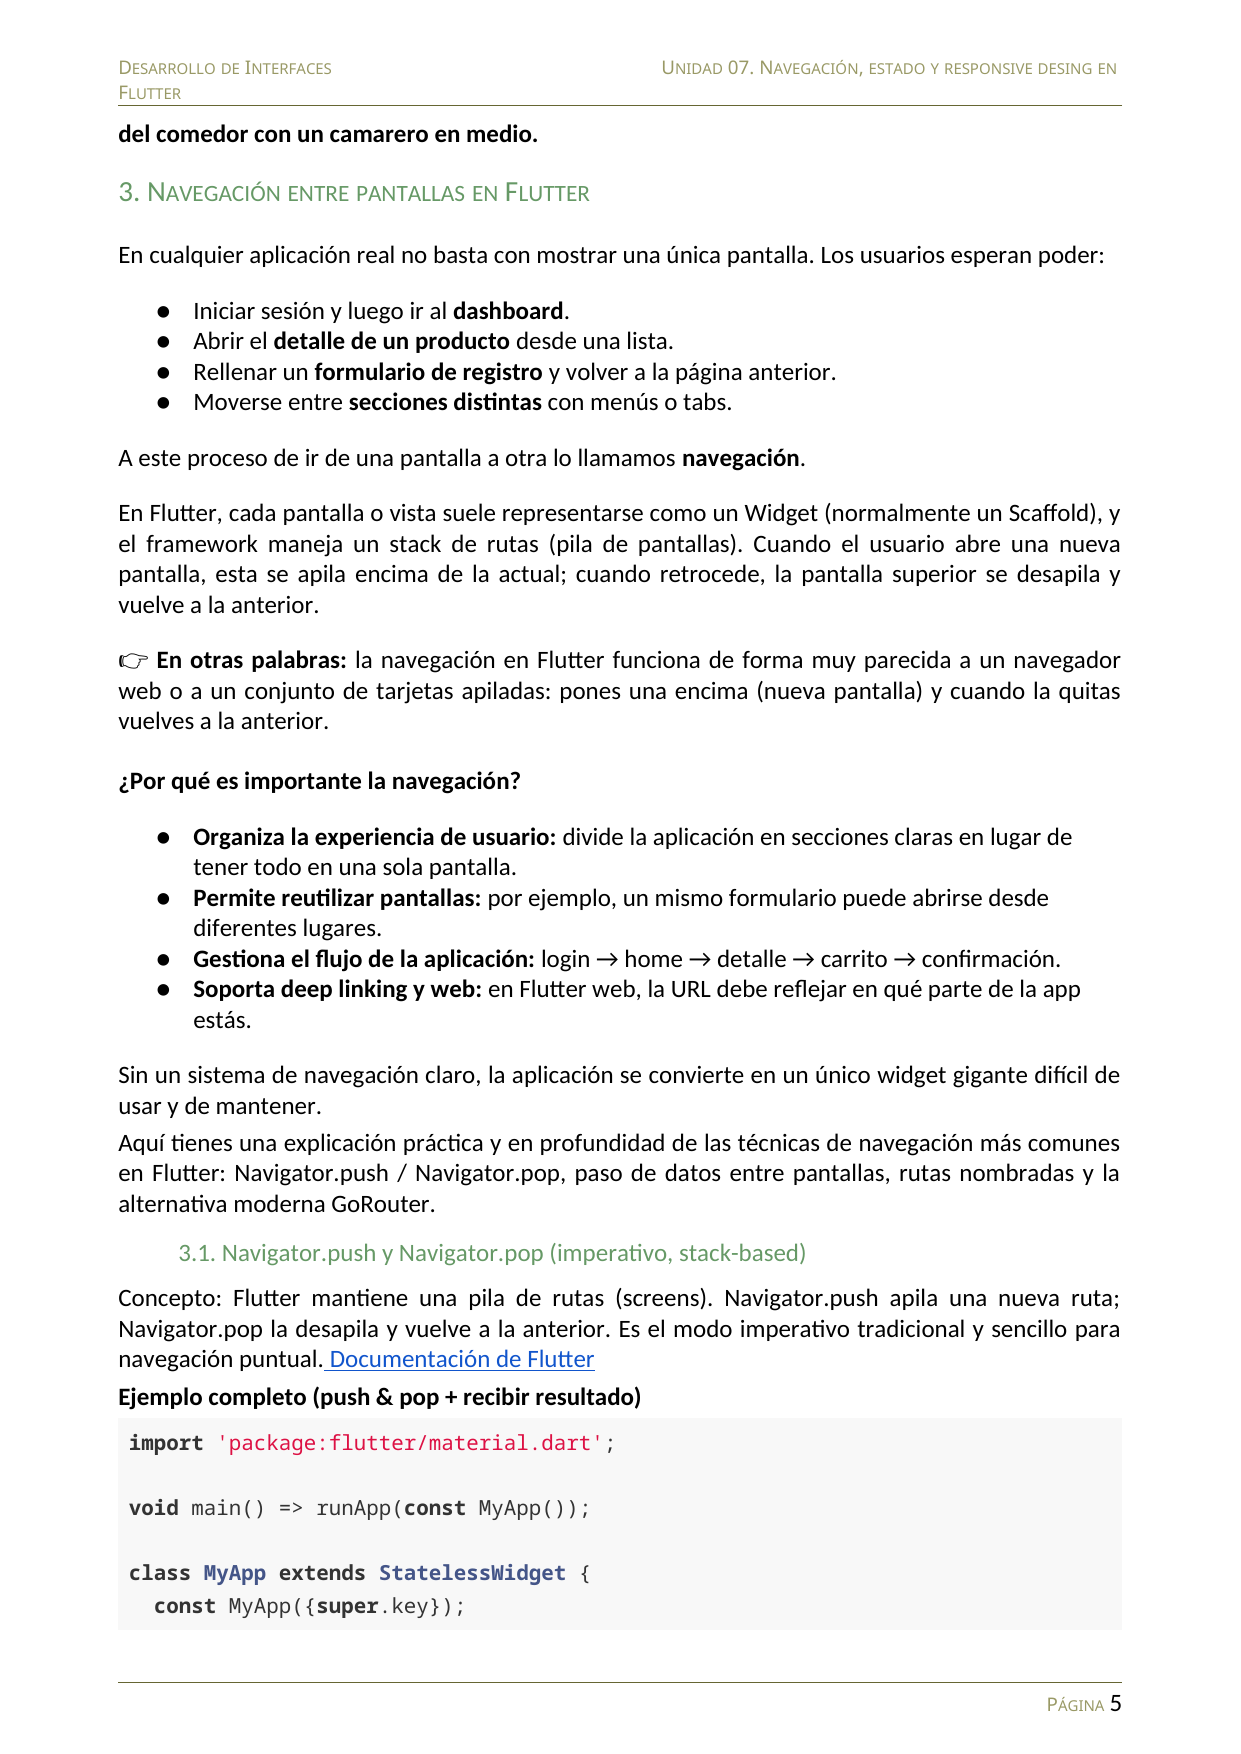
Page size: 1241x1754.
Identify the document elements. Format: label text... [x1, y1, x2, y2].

list Abrir el detalle de un producto desde una lista. [156, 325, 1122, 356]
subtitle 3. Navegación entre pantallas en Flutter [118, 173, 1122, 209]
list Moverse entre secciones distintas con menús o tabs. [156, 386, 1122, 417]
subtitle 3.1. Navigator.push y Navigator.pop (imperativo, stack-based) [178, 1237, 1122, 1268]
text ¿Por qué es importante la navegación? [118, 765, 1122, 796]
text Aquí tienes una explicación práctica y en profundidad de las técnicas de navegación más comunes en Flutter: Navigator.push / Navigator.pop, paso de datos entre pantallas, rutas nombradas y la alternativa moderna GoRouter. [118, 1127, 1122, 1218]
table_header import 'package:flutter/material.dart'; void main() => runApp(const MyApp()); class MyApp extends StatelessWidget { const MyApp({super.key}); [118, 1418, 1122, 1630]
list Organiza la experiencia de usuario: divide la aplicación en secciones claras en lugar de tener todo en una sola pantalla. [156, 821, 1122, 882]
list Rellenar un formulario de registro y volver a la página anterior. [156, 356, 1122, 386]
text Ejemplo completo (push & pop + recibir resultado) [118, 1381, 1122, 1411]
list Permite reutilizar pantallas: por ejemplo, un mismo formulario puede abrirse desde diferentes lugares. [156, 882, 1122, 943]
text Sin un sistema de navegación claro, la aplicación se convierte en un único widget gigante difícil de usar y de mantener. [118, 1059, 1122, 1120]
text 👉 En otras palabras: la navegación en Flutter funciona de forma muy parecida a un navegador web o a un conjunto de tarjetas apiladas: pones una encima (nueva pantalla) y cuando la quitas vuelves a la anterior. [118, 644, 1122, 736]
text En Flutter, cada pantalla o vista suele representarse como un Widget (normalmente un Scaffold), y el framework maneja un stack de rutas (pila de pantallas). Cuando el usuario abre una nueva pantalla, esta se apila encima de la actual; cuando retrocede, la pantalla superior se desapila y vuelve a la anterior. [118, 497, 1122, 619]
text A este proceso de ir de una pantalla a otra lo llamamos navegación. [118, 442, 1122, 472]
list Iniciar sesión y luego ir al dashboard. [156, 295, 1122, 325]
list Gestiona el flujo de la aplicación: login → home → detalle → carrito → confirmación. [156, 943, 1122, 973]
text En cualquier aplicación real no basta con mostrar una única pantalla. Los usuarios esperan poder: [118, 239, 1122, 270]
list Soporta deep linking y web: en Flutter web, la URL debe reflejar en qué parte de la app estás. [156, 973, 1122, 1034]
text del comedor con un camarero en medio. [118, 118, 1122, 148]
text Concepto: Flutter mantiene una pila de rutas (screens). Navigator.push apila una nueva ruta; Navigator.pop la desapila y vuelve a la anterior. Es el modo imperativo tradicional y sencillo para navegación puntual. Documentación de Flutter [118, 1283, 1122, 1374]
